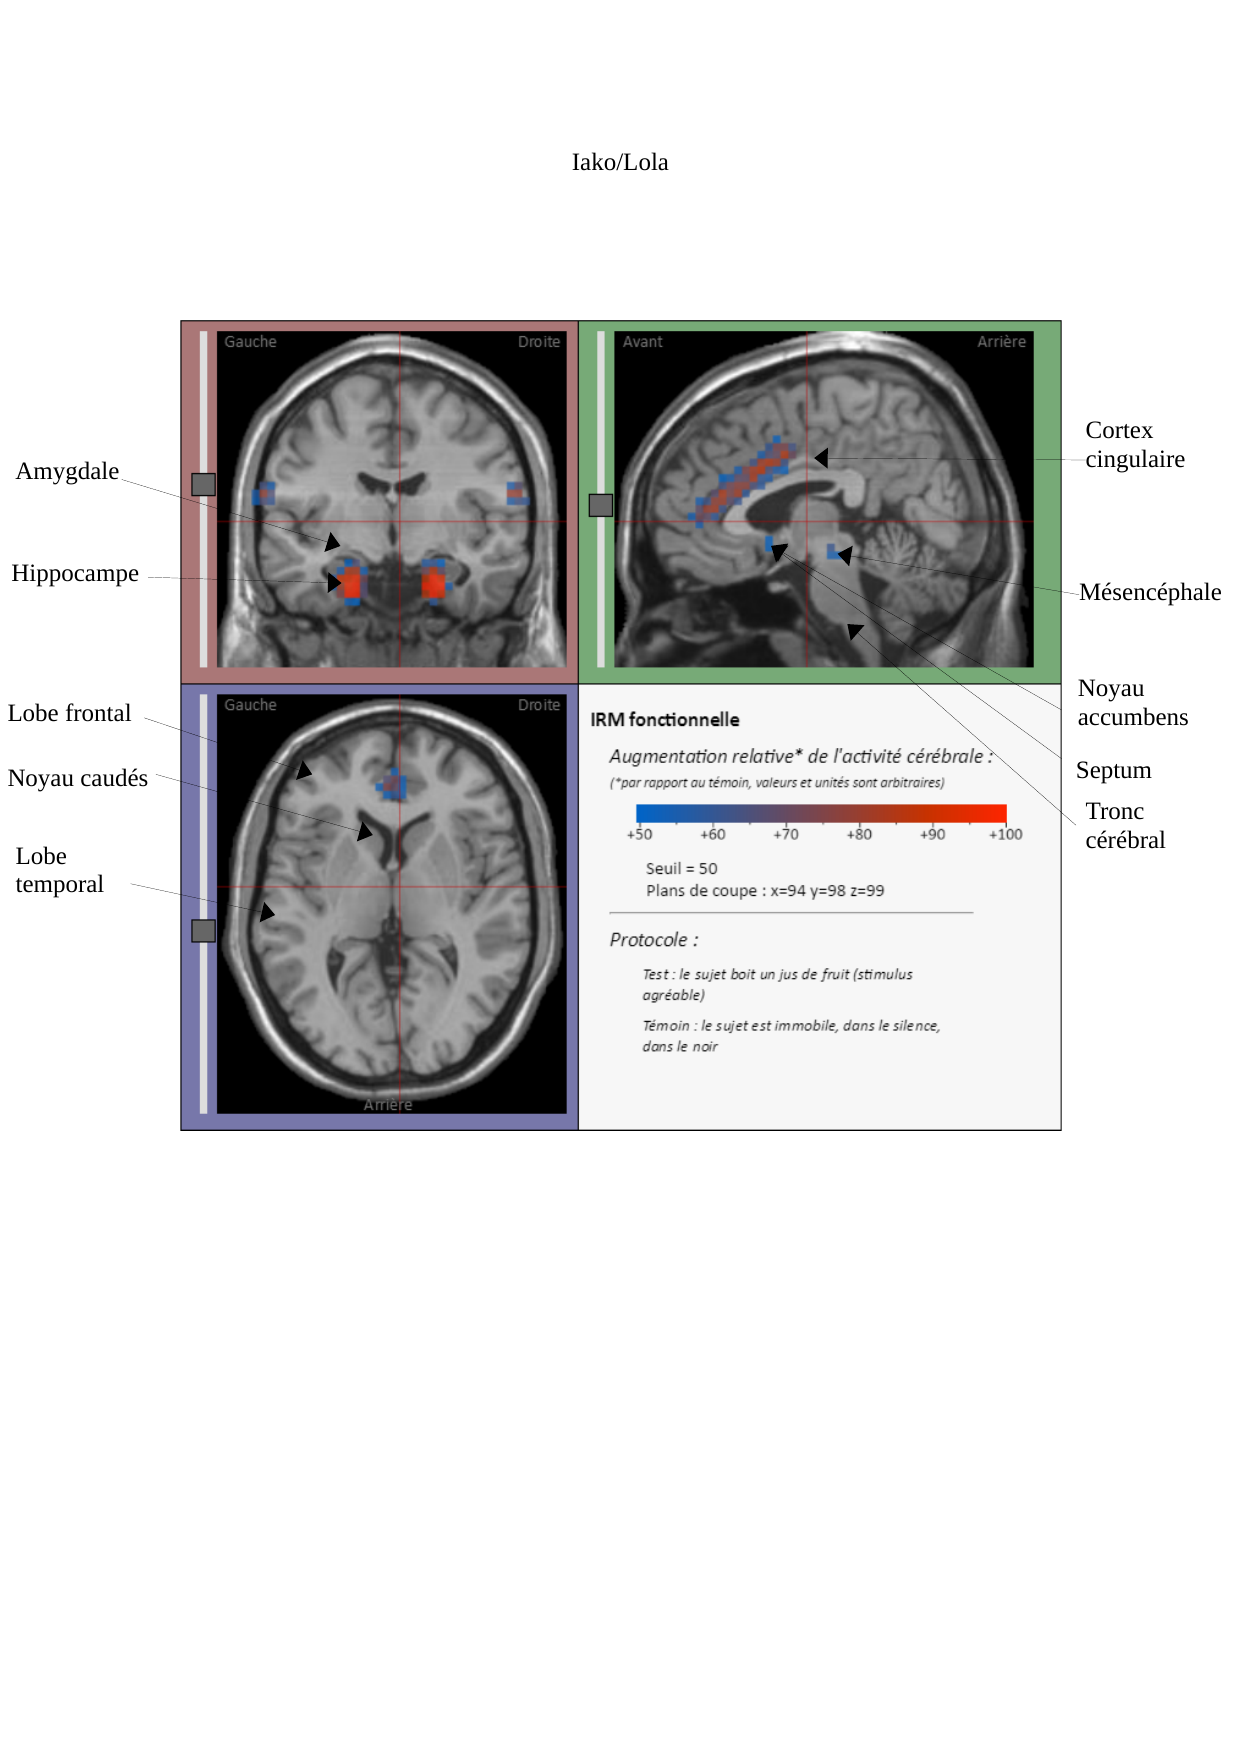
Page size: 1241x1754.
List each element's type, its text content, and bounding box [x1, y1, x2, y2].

picture [178, 319, 1062, 1131]
text Iako/Lola [118, 147, 1122, 176]
picture [786, 555, 1062, 758]
